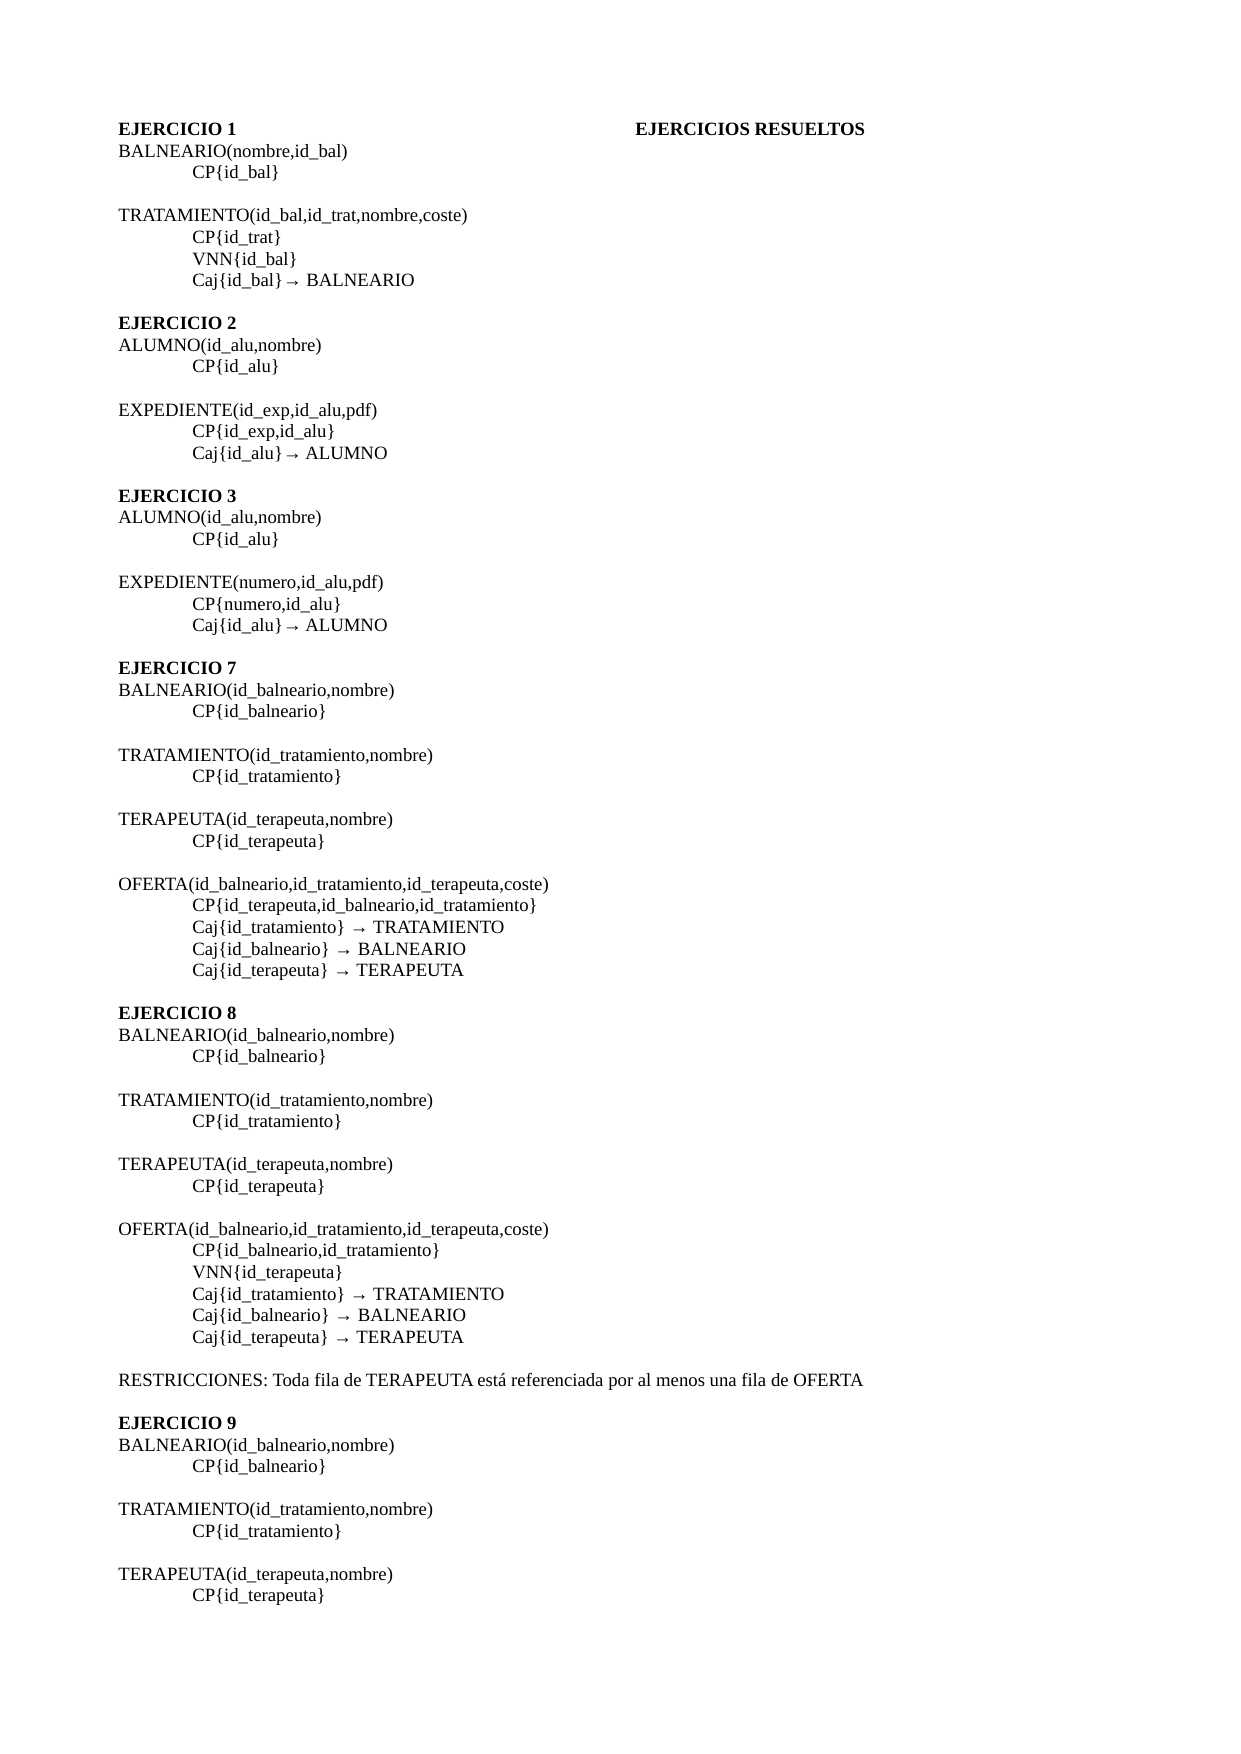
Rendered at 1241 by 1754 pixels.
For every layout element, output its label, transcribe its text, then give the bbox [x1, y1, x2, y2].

text CP{id_alu} [118, 355, 1122, 377]
text EXPEDIENTE(id_exp,id_alu,pdf) [118, 398, 1122, 420]
text Caj{id_alu}→ ALUMNO [118, 442, 1122, 463]
text OFERTA(id_balneario,id_tratamiento,id_terapeuta,coste) [118, 873, 1122, 894]
text TERAPEUTA(id_terapeuta,nombre) [118, 1153, 1122, 1175]
text EJERCICIO 7 [118, 657, 1122, 679]
text ALUMNO(id_alu,nombre) [118, 506, 1122, 528]
text CP{id_terapeuta} [118, 1175, 1122, 1196]
text Caj{id_bal}→ BALNEARIO [118, 269, 1122, 291]
text EJERCICIO 2 [118, 312, 1122, 334]
text CP{id_terapeuta,id_balneario,id_tratamiento} [118, 894, 1122, 916]
text EJERCICIO 8 [118, 1002, 1122, 1024]
text CP{id_alu} [118, 528, 1122, 549]
text CP{id_exp,id_alu} [118, 420, 1122, 442]
text TRATAMIENTO(id_tratamiento,nombre) [118, 1498, 1122, 1520]
text VNN{id_terapeuta} [118, 1261, 1122, 1282]
text CP{id_trat} [118, 226, 1122, 247]
text EJERCICIO 3 [118, 485, 1122, 506]
text Caj{id_alu}→ ALUMNO [118, 614, 1122, 636]
text OFERTA(id_balneario,id_tratamiento,id_terapeuta,coste) [118, 1218, 1122, 1239]
text EJERCICIO 9 [118, 1412, 1122, 1433]
text BALNEARIO(id_balneario,nombre) [118, 679, 1122, 700]
text Caj{id_terapeuta} → TERAPEUTA [118, 1326, 1122, 1347]
text BALNEARIO(nombre,id_bal) [118, 140, 1122, 161]
text Caj{id_balneario} → BALNEARIO [118, 937, 1122, 959]
text CP{id_tratamiento} [118, 1520, 1122, 1541]
text Caj{id_tratamiento} → TRATAMIENTO [118, 916, 1122, 937]
text CP{id_terapeuta} [118, 830, 1122, 851]
text BALNEARIO(id_balneario,nombre) [118, 1024, 1122, 1045]
text EJERCICIO 1 EJERCICIOS RESUELTOS [118, 118, 1122, 140]
text BALNEARIO(id_balneario,nombre) [118, 1433, 1122, 1455]
text ALUMNO(id_alu,nombre) [118, 334, 1122, 355]
text CP{id_tratamiento} [118, 1110, 1122, 1132]
text CP{id_balneario} [118, 700, 1122, 722]
text CP{id_terapeuta} [118, 1584, 1122, 1606]
text Caj{id_balneario} → BALNEARIO [118, 1304, 1122, 1326]
text TRATAMIENTO(id_bal,id_trat,nombre,coste) [118, 204, 1122, 226]
text CP{id_balneario} [118, 1455, 1122, 1477]
text TRATAMIENTO(id_tratamiento,nombre) [118, 1088, 1122, 1110]
text EXPEDIENTE(numero,id_alu,pdf) [118, 571, 1122, 592]
text VNN{id_bal} [118, 247, 1122, 269]
text CP{numero,id_alu} [118, 592, 1122, 614]
text Caj{id_tratamiento} → TRATAMIENTO [118, 1282, 1122, 1304]
text CP{id_tratamiento} [118, 765, 1122, 787]
text RESTRICCIONES: Toda fila de TERAPEUTA está referenciada por al menos una fila de OFERTA [118, 1369, 1122, 1390]
text TERAPEUTA(id_terapeuta,nombre) [118, 808, 1122, 830]
text TERAPEUTA(id_terapeuta,nombre) [118, 1563, 1122, 1584]
text CP{id_balneario,id_tratamiento} [118, 1239, 1122, 1261]
text CP{id_bal} [118, 161, 1122, 183]
text TRATAMIENTO(id_tratamiento,nombre) [118, 743, 1122, 765]
text Caj{id_terapeuta} → TERAPEUTA [118, 959, 1122, 981]
text CP{id_balneario} [118, 1045, 1122, 1067]
